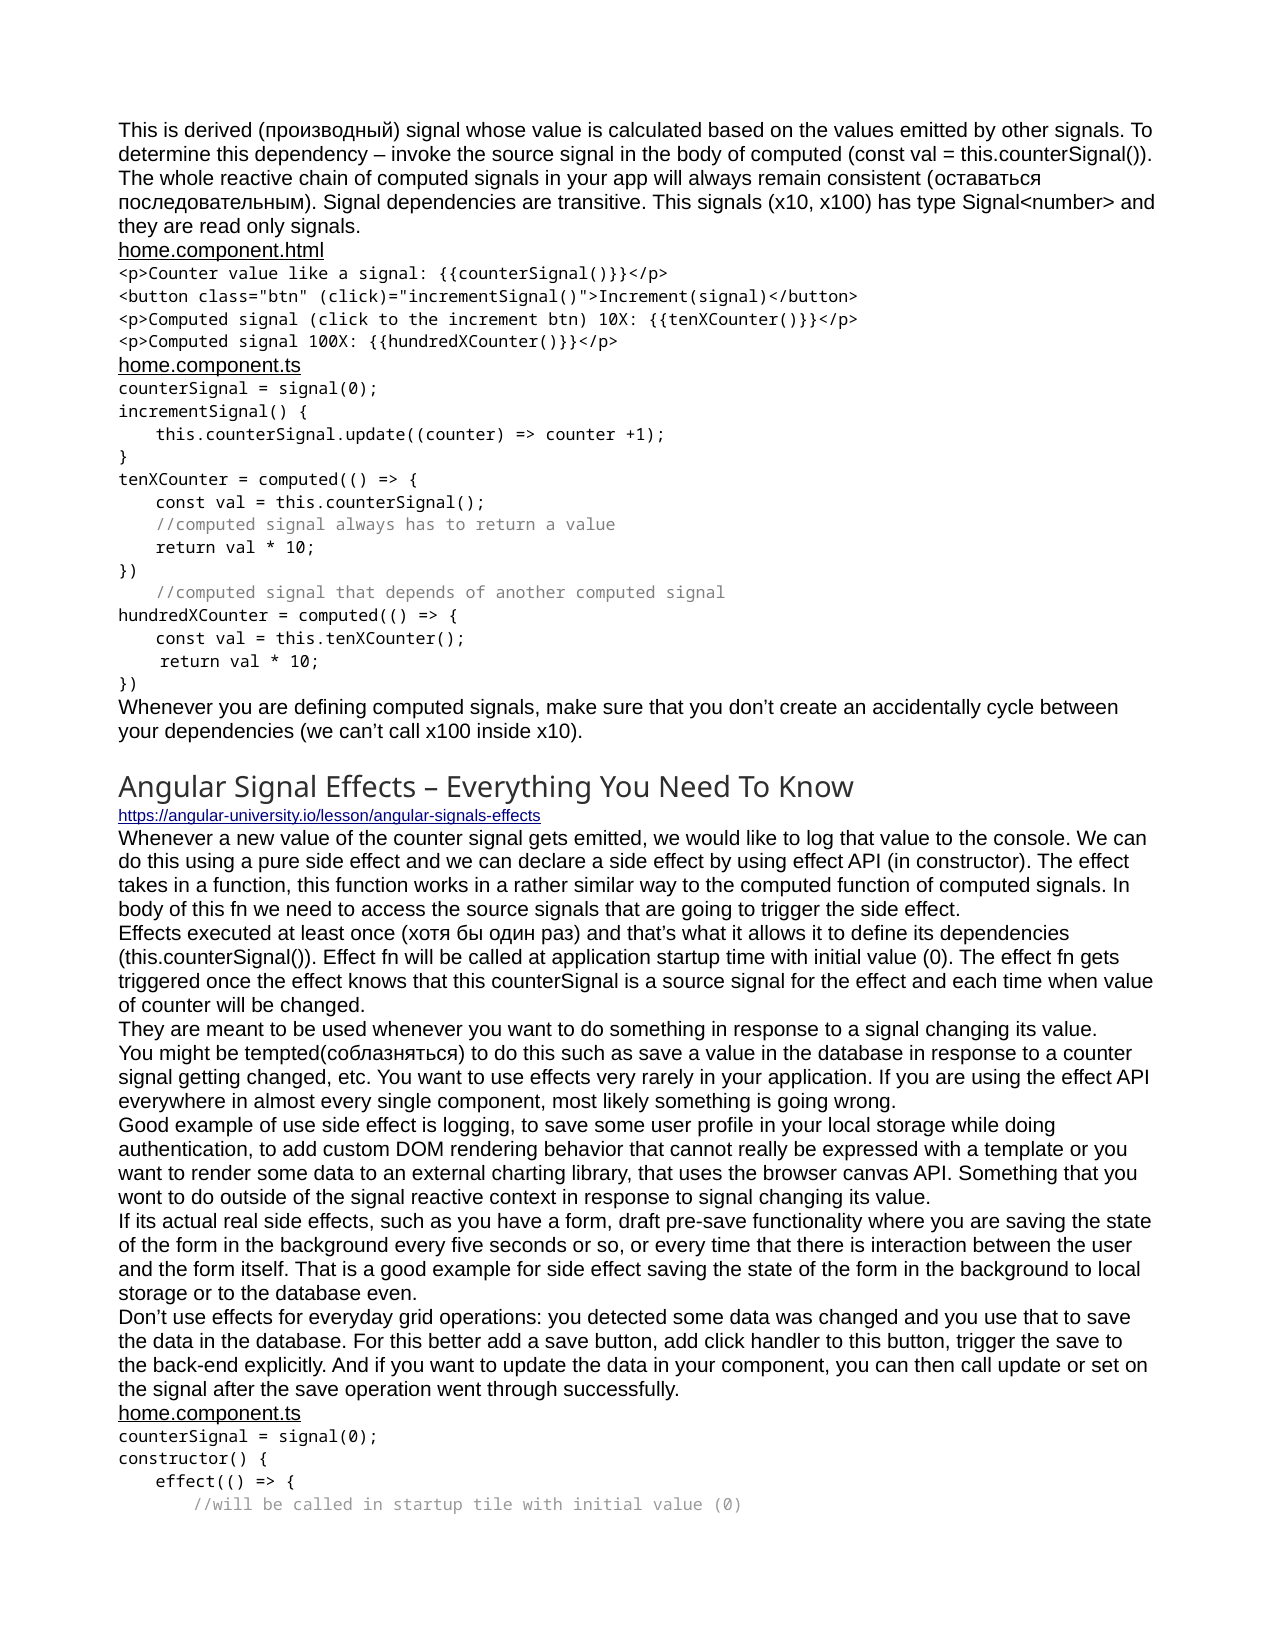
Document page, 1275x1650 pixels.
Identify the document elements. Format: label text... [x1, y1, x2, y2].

text }) [118, 558, 1157, 581]
text The whole reactive chain of computed signals in your app will always remain consistent (оставаться последовательным). Signal dependencies are transitive. This signals (x10, x100) has type Signal<number> and they are read only signals. [118, 166, 1157, 238]
text Whenever you are defining computed signals, make sure that you don’t create an accidentally cycle between your dependencies (we can’t call x100 inside x10). [118, 694, 1157, 742]
text They are meant to be used whenever you want to do something in response to a signal changing its value. [118, 1017, 1157, 1041]
text https://angular-university.io/lesson/angular-signals-effects [118, 806, 1157, 825]
text counterSignal = signal(0); [118, 377, 1157, 399]
text <p>Counter value like a signal: {{counterSignal()}}</p> [118, 262, 1157, 284]
text //computed signal always has to return a value [118, 513, 1157, 536]
text hundredXCounter = computed(() => { [118, 604, 1157, 626]
text //will be called in startup tile with initial value (0) [118, 1492, 1157, 1515]
text Effects executed at least once (хотя бы один раз) and that’s what it allows it to define its dependencies (this.counterSignal()). Effect fn will be called at application startup time with initial value (0). The effect fn gets triggered once the effect knows that this counterSignal is a source signal for the effect and each time when value of counter will be changed. [118, 921, 1157, 1017]
text If its actual real side effects, such as you have a form, draft pre-save functionality where you are saving the state of the form in the background every five seconds or so, or every time that there is interaction between the user and the form itself. That is a good example for side effect saving the state of the form in the background to local storage or to the database even. [118, 1209, 1157, 1304]
text You might be tempted(соблазняться) to do this such as save a value in the database in response to a counter signal getting changed, etc. You want to use effects very rarely in your application. If you are using the effect API everywhere in almost every single component, most likely something is going wrong. [118, 1041, 1157, 1113]
text Don’t use effects for everyday grid operations: you detected some data was changed and you use that to save the data in the database. For this better add a save button, add click handler to this button, trigger the save to the back-end explicitly. And if you want to update the data in your component, you can then call update or set on the signal after the save operation went through successfully. [118, 1304, 1157, 1400]
text return val * 10; [118, 536, 1157, 558]
text <button class="btn" (click)="incrementSignal()">Increment(signal)</button> [118, 284, 1157, 307]
text constructor() { [118, 1447, 1157, 1470]
text counterSignal = signal(0); [118, 1424, 1157, 1447]
text home.component.html [118, 238, 1157, 262]
text this.counterSignal.update((counter) => counter +1); [118, 422, 1157, 445]
text home.component.ts [118, 353, 1157, 377]
text <p>Computed signal (click to the increment btn) 10X: {{tenXCounter()}}</p> [118, 307, 1157, 330]
text <p>Computed signal 100X: {{hundredXCounter()}}</p> [118, 330, 1157, 353]
text const val = this.tenXCounter(); [118, 626, 1157, 649]
text This is derived (производный) signal whose value is calculated based on the values emitted by other signals. To determine this dependency – invoke the source signal in the body of computed (const val = this.counterSignal()). [118, 118, 1157, 166]
text home.component.ts [118, 1400, 1157, 1424]
text const val = this.counterSignal(); [118, 490, 1157, 513]
text } [118, 445, 1157, 467]
text return val * 10; [118, 649, 1157, 672]
text //computed signal that depends of another computed signal [118, 581, 1157, 604]
text incrementSignal() { [118, 399, 1157, 422]
text Angular Signal Effects – Everything You Need To Know [118, 766, 1157, 806]
text }) [118, 672, 1157, 694]
text Whenever a new value of the counter signal gets emitted, we would like to log that value to the console. We can do this using a pure side effect and we can declare a side effect by using effect API (in constructor). The effect takes in a function, this function works in a rather similar way to the computed function of computed signals. In body of this fn we need to access the source signals that are going to trigger the side effect. [118, 825, 1157, 921]
text tenXCounter = computed(() => { [118, 467, 1157, 490]
text Good example of use side effect is logging, to save some user profile in your local storage while doing authentication, to add custom DOM rendering behavior that cannot really be expressed with a template or you want to render some data to an external charting library, that uses the browser canvas API. Something that you wont to do outside of the signal reactive context in response to signal changing its value. [118, 1113, 1157, 1209]
text effect(() => { [118, 1470, 1157, 1492]
